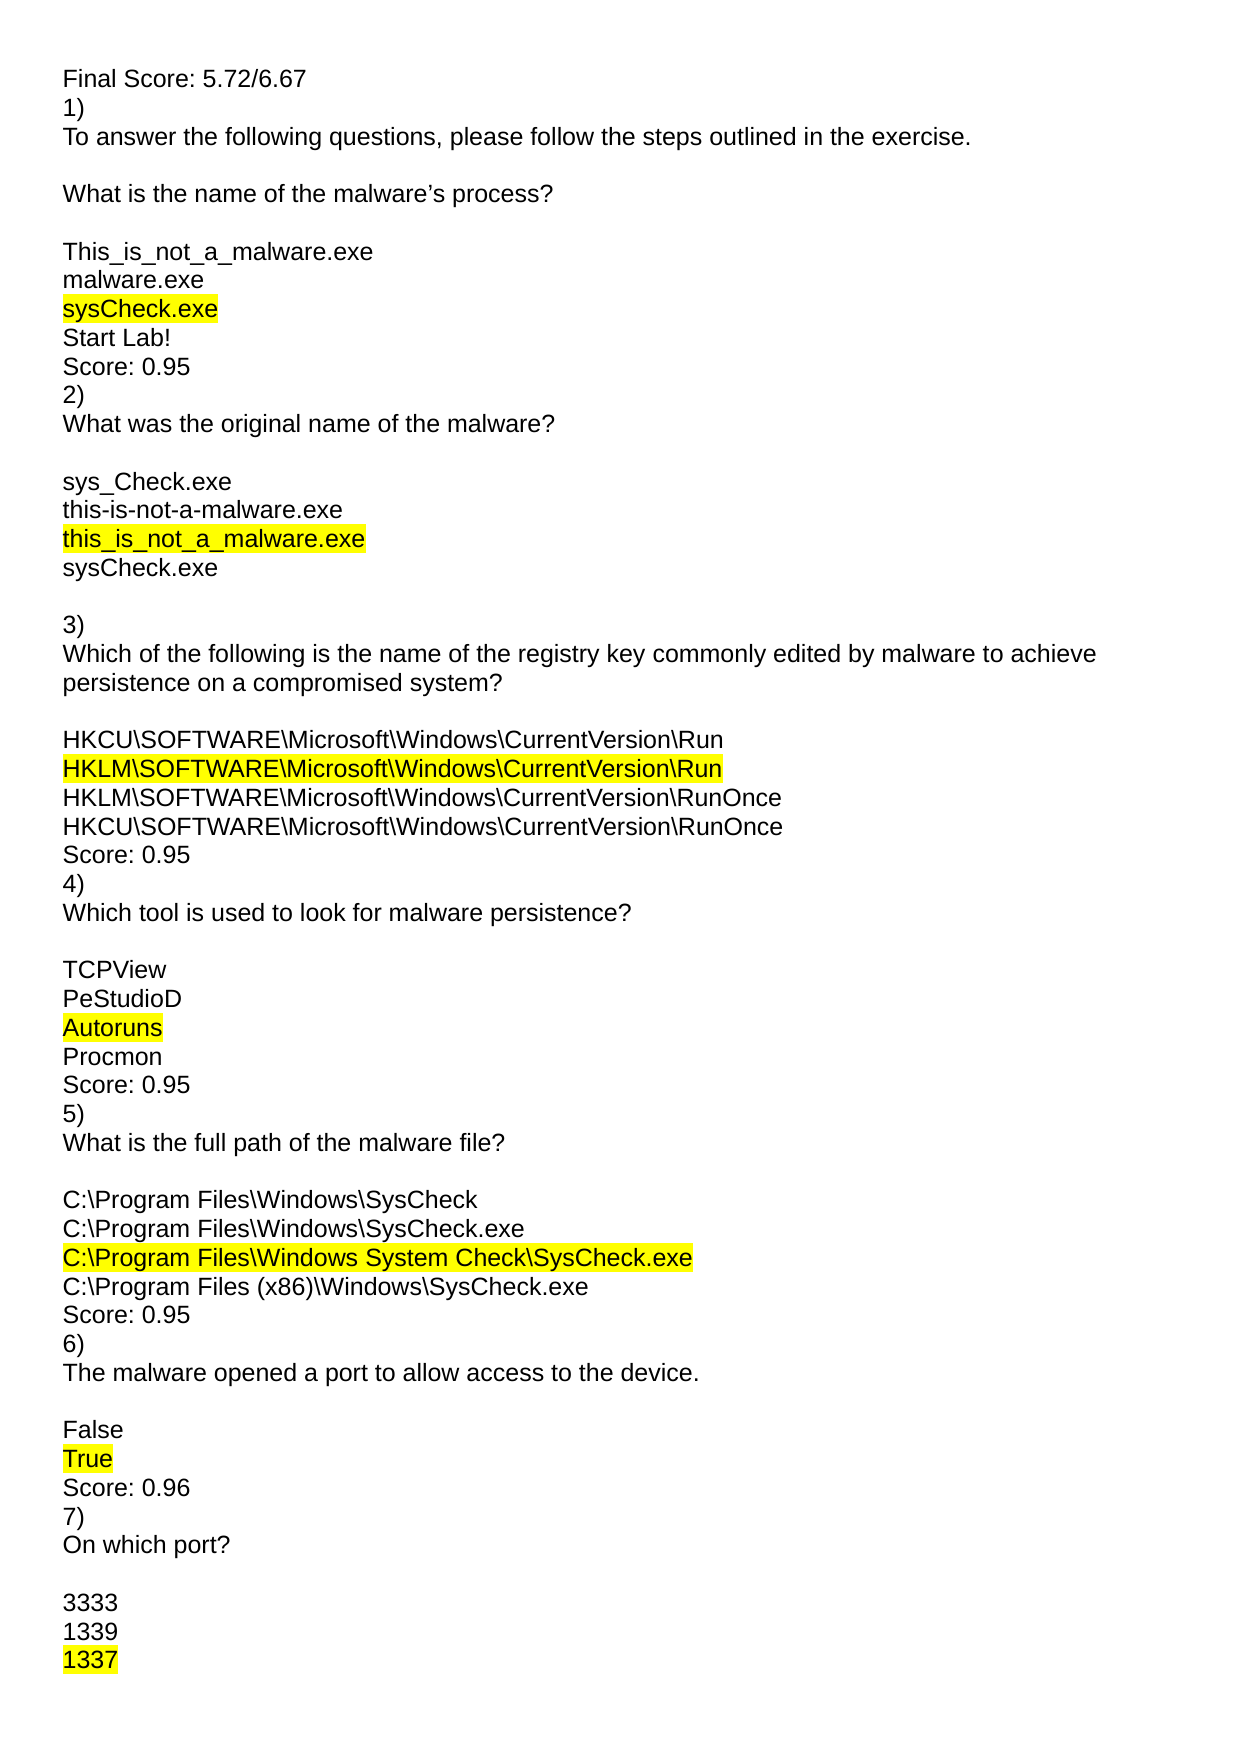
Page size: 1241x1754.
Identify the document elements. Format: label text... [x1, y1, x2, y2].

text Score: 0.95 [62, 1070, 1167, 1099]
text This_is_not_a_malware.exe [62, 237, 1167, 265]
text HKCU\SOFTWARE\Microsoft\Windows\CurrentVersion\RunOnce [62, 812, 1167, 840]
text What was the original name of the malware? [62, 409, 1167, 438]
text 3333 [62, 1588, 1167, 1617]
text 1337 [62, 1645, 1167, 1674]
text C:\Program Files\Windows System Check\SysCheck.exe [62, 1243, 1167, 1272]
text this_is_not_a_malware.exe [62, 524, 1167, 553]
text 1) [62, 93, 1167, 122]
text On which port? [62, 1530, 1167, 1559]
text 6) [62, 1329, 1167, 1358]
text What is the full path of the malware file? [62, 1128, 1167, 1157]
text What is the name of the malware’s process? [62, 179, 1167, 208]
text C:\Program Files\Windows\SysCheck [62, 1185, 1167, 1214]
text this-is-not-a-malware.exe [62, 495, 1167, 524]
text True [62, 1444, 1167, 1473]
text sysCheck.exe [62, 294, 1167, 323]
text Start Lab! [62, 323, 1167, 352]
text Which tool is used to look for malware persistence? [62, 898, 1167, 927]
text 2) [62, 380, 1167, 409]
text PeStudioD [62, 984, 1167, 1013]
text 4) [62, 869, 1167, 898]
text Procmon [62, 1042, 1167, 1070]
text Score: 0.95 [62, 1300, 1167, 1329]
text HKCU\SOFTWARE\Microsoft\Windows\CurrentVersion\Run [62, 725, 1167, 754]
text 1339 [62, 1617, 1167, 1645]
text C:\Program Files (x86)\Windows\SysCheck.exe [62, 1272, 1167, 1300]
text Autoruns [62, 1013, 1167, 1042]
text The malware opened a port to allow access to the device. [62, 1358, 1167, 1387]
text TCPView [62, 955, 1167, 984]
text sysCheck.exe [62, 553, 1167, 582]
text False [62, 1415, 1167, 1444]
text 7) [62, 1502, 1167, 1530]
text malware.exe [62, 265, 1167, 294]
text 5) [62, 1099, 1167, 1128]
text Score: 0.95 [62, 840, 1167, 869]
text Final Score: 5.72/6.67 [62, 64, 1167, 93]
text Score: 0.96 [62, 1473, 1167, 1502]
text 3) [62, 610, 1167, 639]
text Score: 0.95 [62, 352, 1167, 380]
text sys_Check.exe [62, 467, 1167, 495]
text HKLM\SOFTWARE\Microsoft\Windows\CurrentVersion\Run [62, 754, 1167, 783]
text HKLM\SOFTWARE\Microsoft\Windows\CurrentVersion\RunOnce [62, 783, 1167, 812]
text C:\Program Files\Windows\SysCheck.exe [62, 1214, 1167, 1243]
text To answer the following questions, please follow the steps outlined in the exercise. [62, 122, 1167, 150]
text Which of the following is the name of the registry key commonly edited by malware to achieve persistence on a compromised system? [62, 639, 1167, 697]
